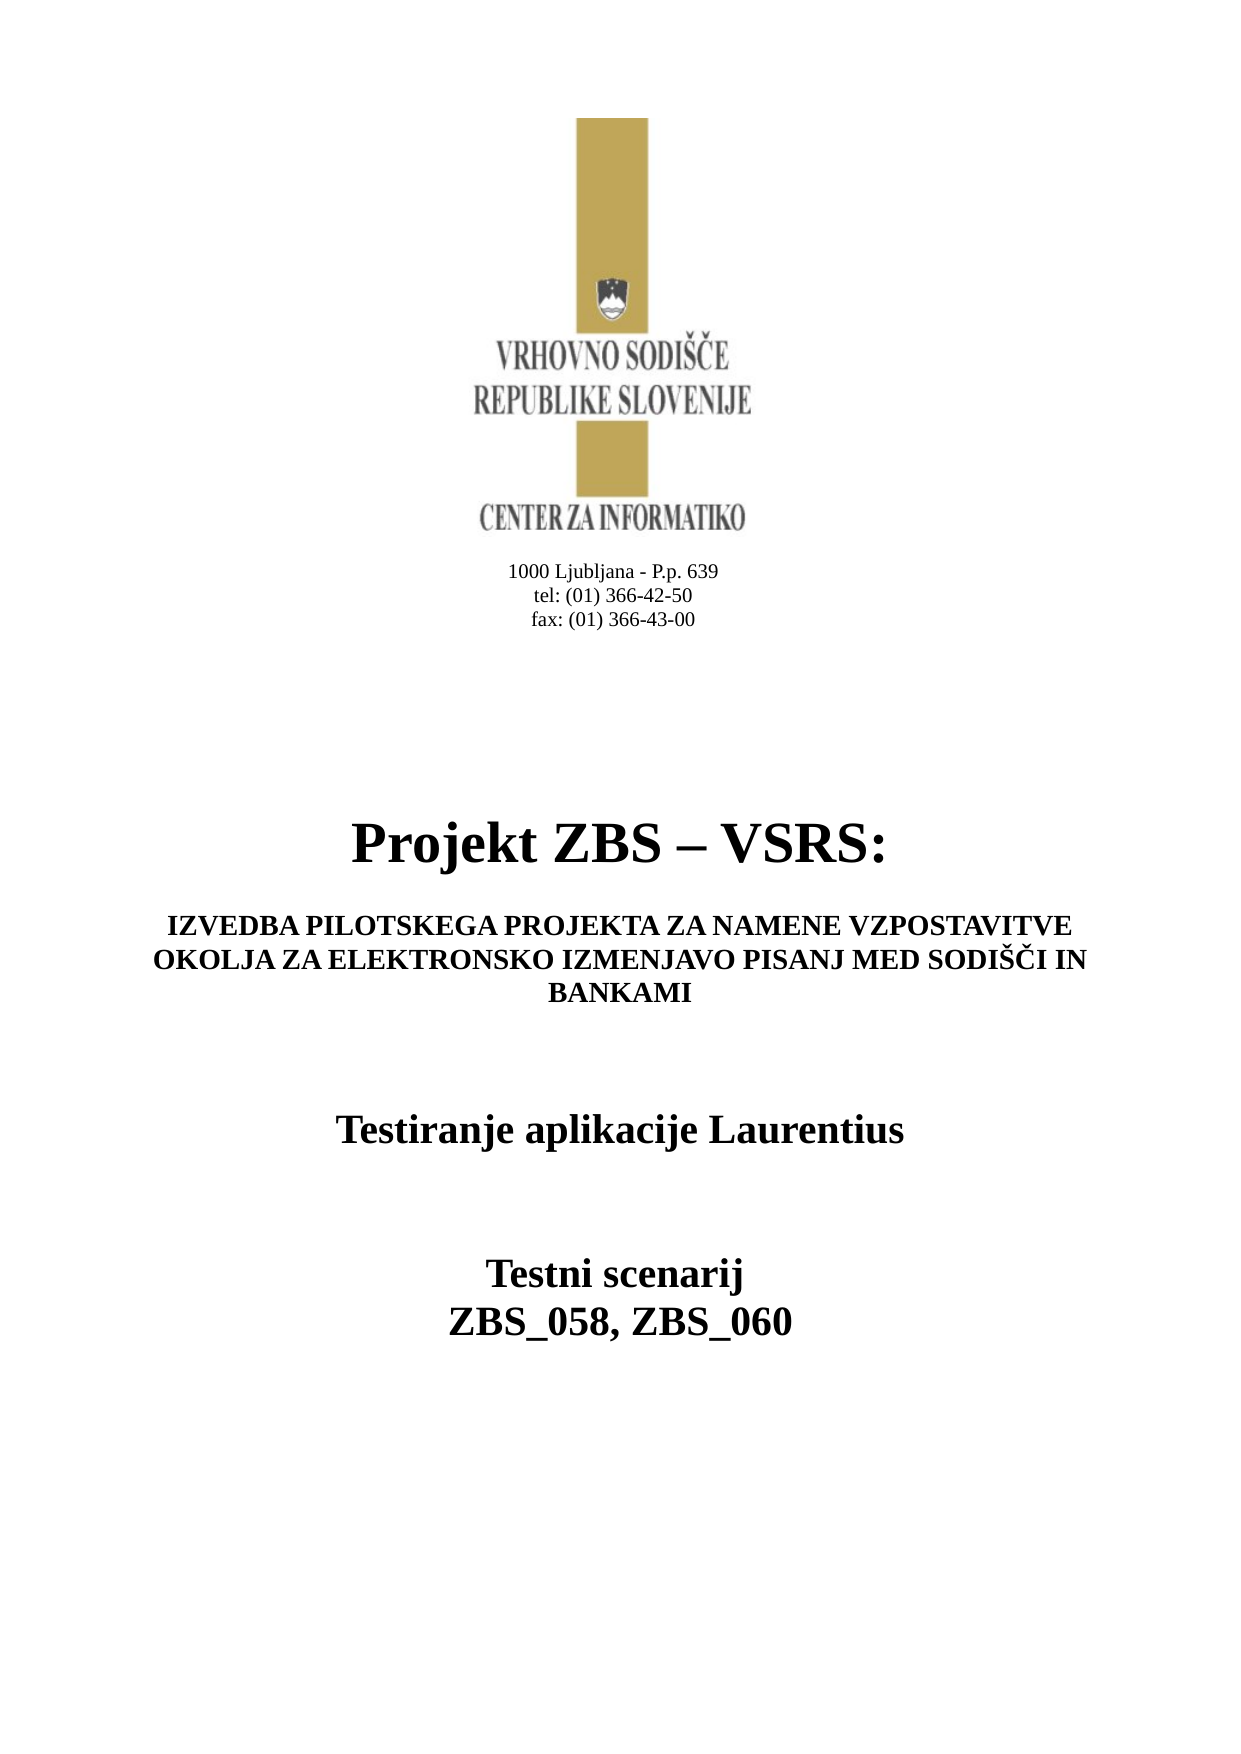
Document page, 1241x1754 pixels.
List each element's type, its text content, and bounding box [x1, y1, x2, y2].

text fax: (01) 366-43-00 [378, 607, 847, 631]
text ZBS_058, ZBS_060 [118, 1296, 1122, 1344]
text 1000 Ljubljana - P.p. 639 [378, 558, 847, 583]
text Testni scenarij [118, 1248, 1122, 1296]
text Projekt ZBS – VSRS: [118, 808, 1122, 875]
text tel: (01) 366-42-50 [378, 583, 847, 607]
text Testiranje aplikacije Laurentius [118, 1105, 1122, 1153]
text IZVEDBA PILOTSKEGA PROJEKTA ZA NAMENE VZPOSTAVITVE OKOLJA ZA ELEKTRONSKO IZMENJAVO PISANJ MED SODIŠČI IN BANKAMI [118, 908, 1122, 1009]
picture [468, 118, 758, 537]
